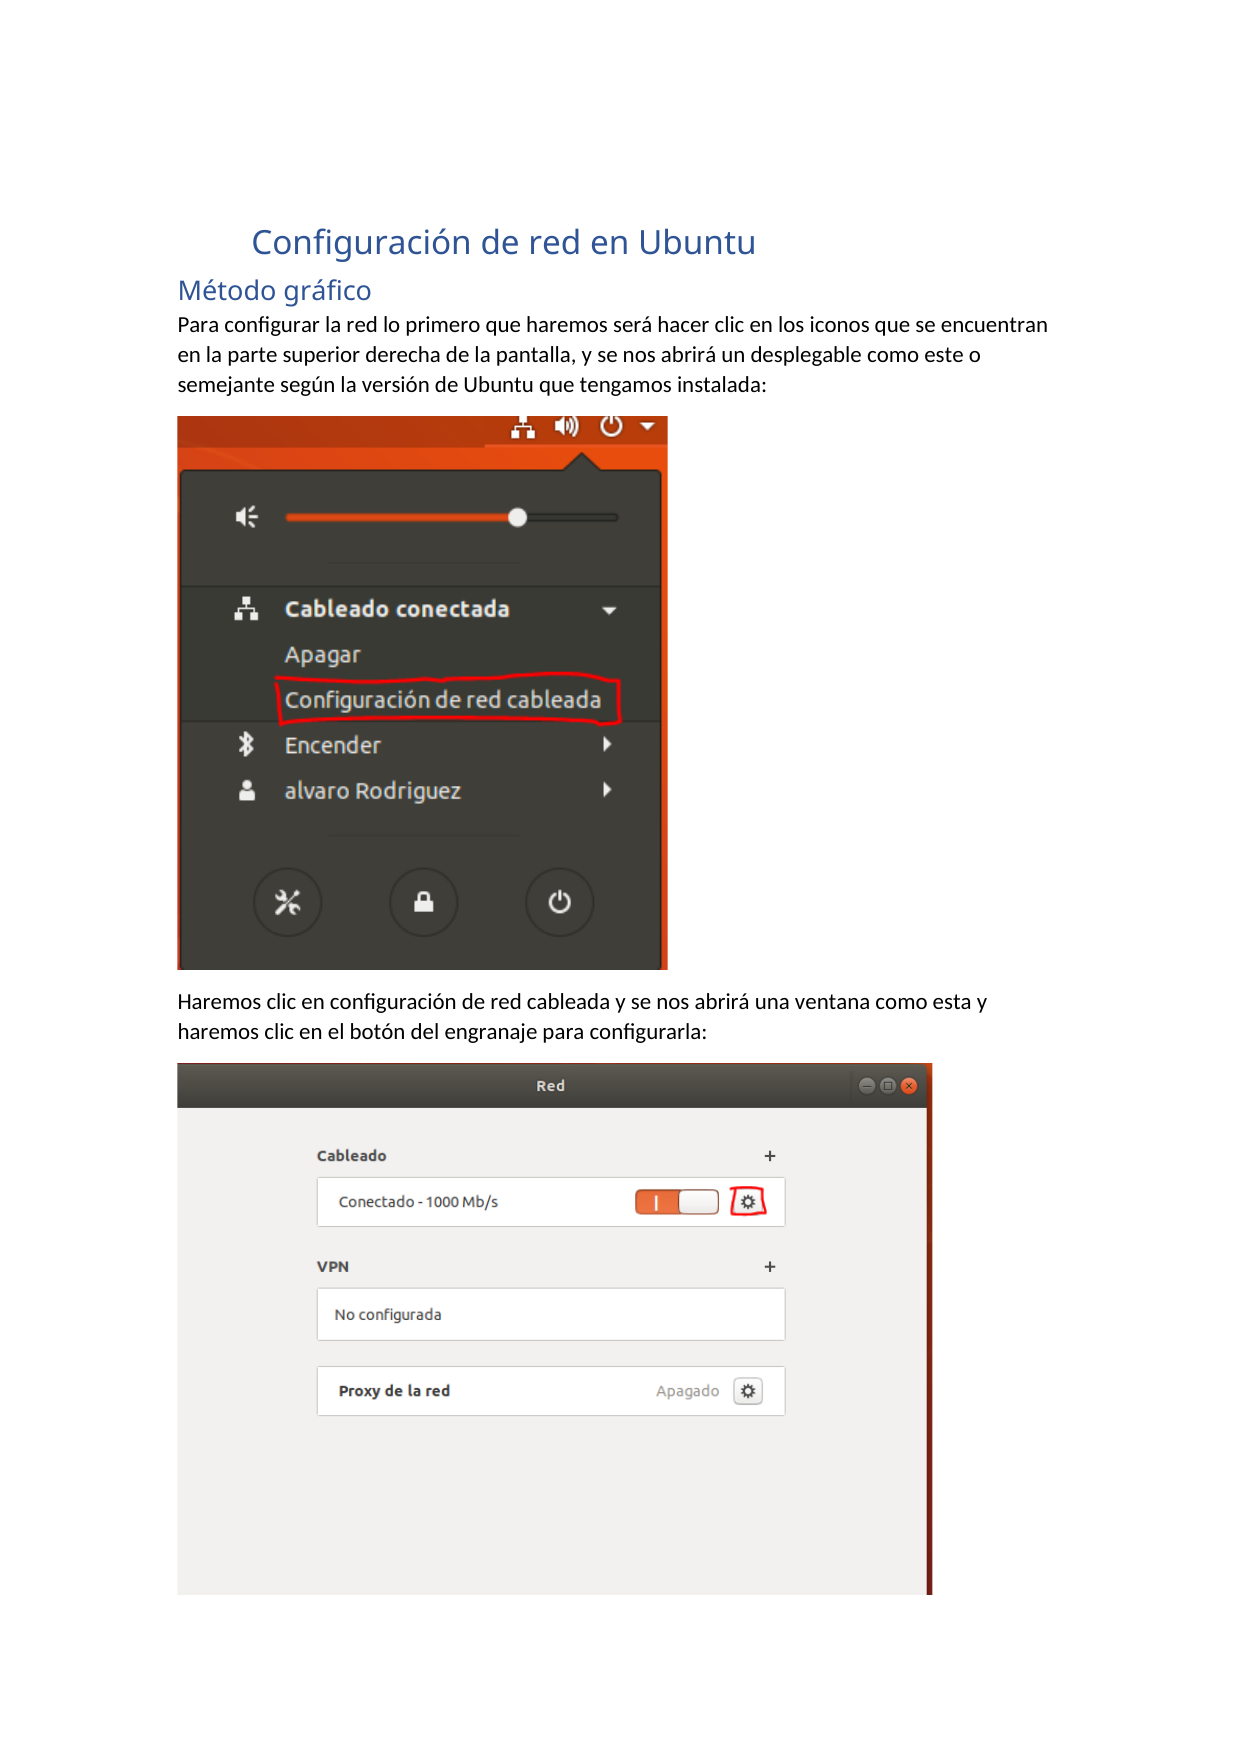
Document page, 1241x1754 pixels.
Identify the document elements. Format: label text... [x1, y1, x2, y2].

subtitle Método gráfico [177, 271, 1063, 308]
subtitle Configuración de red en Ubuntu [177, 219, 1063, 264]
text Para configurar la red lo primero que haremos será hacer clic en los iconos que se encuentran en la parte superior derecha de la pantalla, y se nos abrirá un desplegable como este o semejante según la versión de Ubuntu que tengamos instalada: [177, 310, 1063, 398]
text Haremos clic en configuración de red cableada y se nos abrirá una ventana como esta y haremos clic en el botón del engranaje para configurarla: [177, 987, 1063, 1045]
